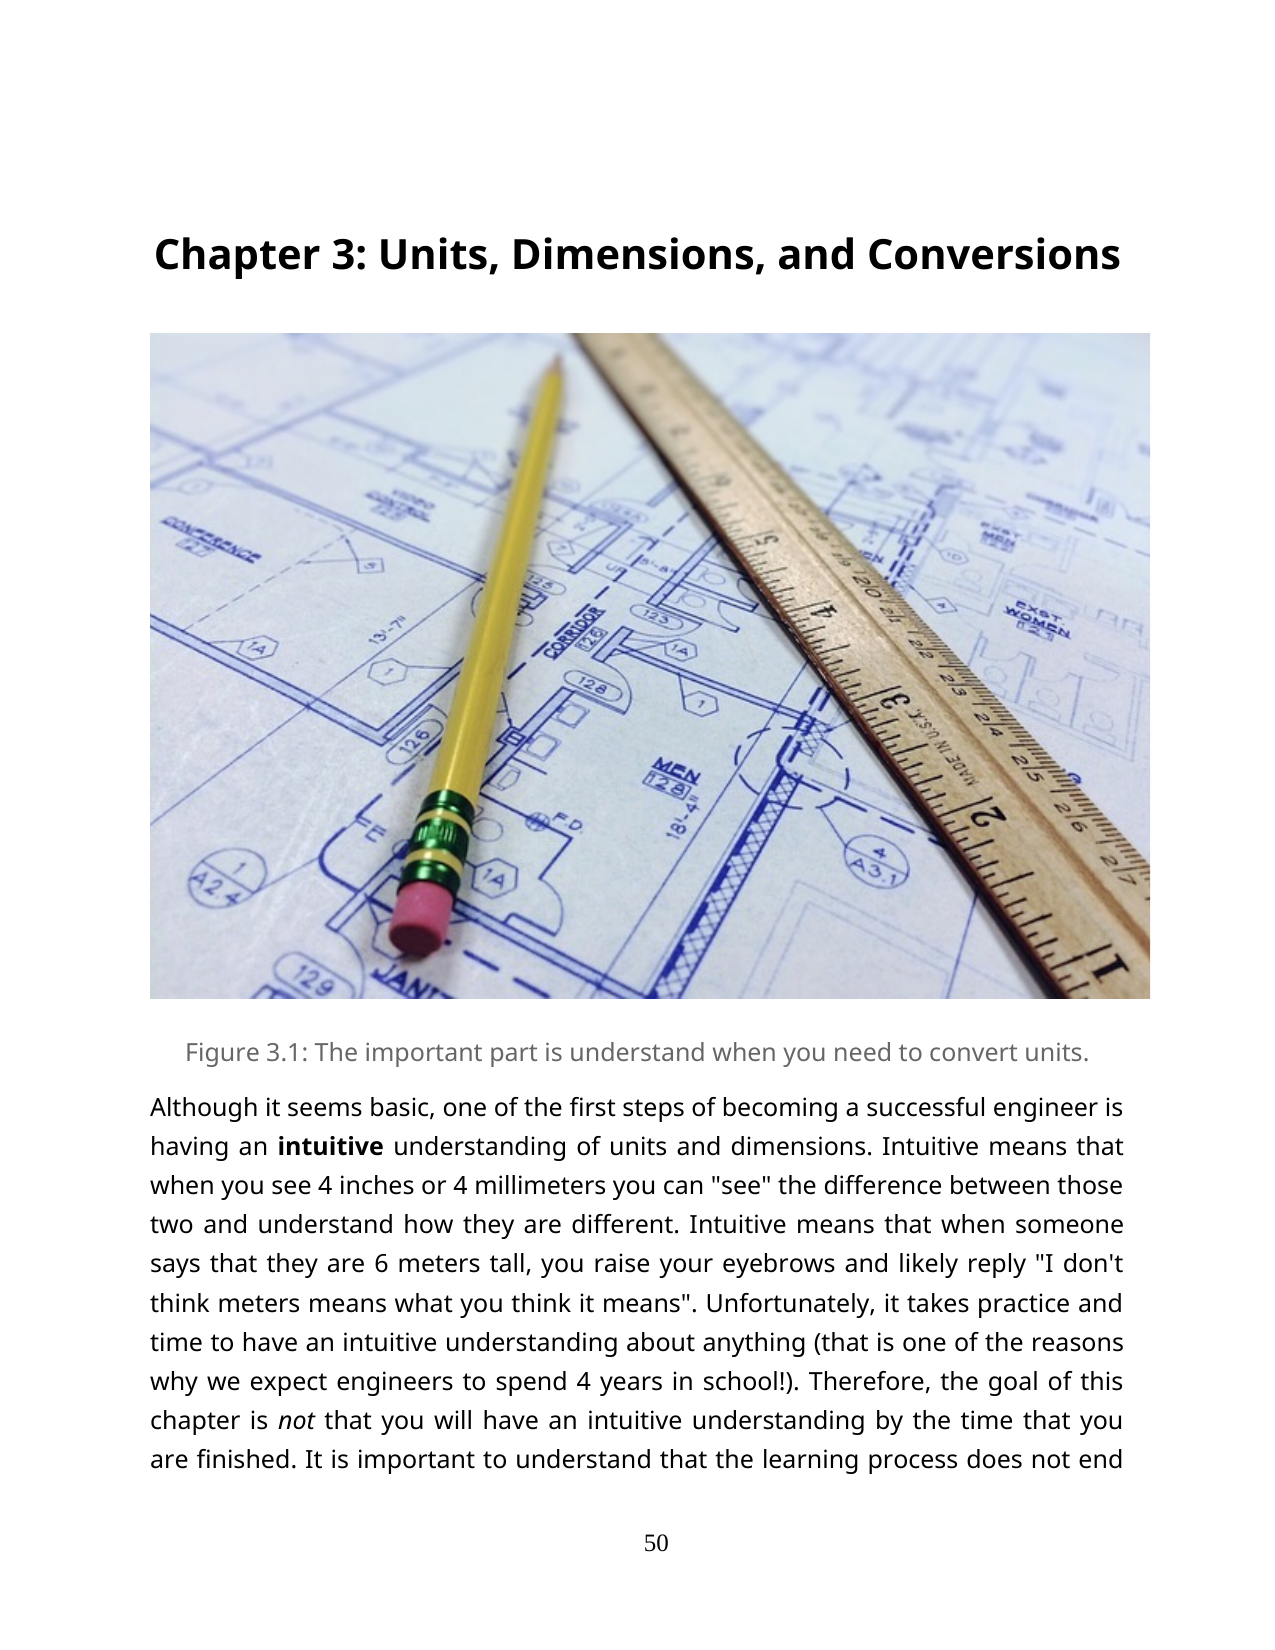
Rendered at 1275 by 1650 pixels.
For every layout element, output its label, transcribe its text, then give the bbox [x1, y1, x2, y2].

picture [150, 333, 1150, 999]
text Although it seems basic, one of the first steps of becoming a successful engineer is having an intuitive understanding of units and dimensions. Intuitive means that when you see 4 inches or 4 millimeters you can "see" the difference between those two and understand how they are different. Intuitive means that when someone says that they are 6 meters tall, you raise your eyebrows and likely reply "I don't think meters means what you think it means". Unfortunately, it takes practice and time to have an intuitive understanding about anything (that is one of the reasons why we expect engineers to spend 4 years in school!). Therefore, the goal of this chapter is not that you will have an intuitive understanding by the time that you are finished. It is important to understand that the learning process does not end [150, 1089, 1125, 1476]
text Chapter 3: Units, Dimensions, and Conversions [150, 225, 1125, 282]
text Figure 3.1: The important part is understand when you need to convert units. [150, 1034, 1125, 1069]
